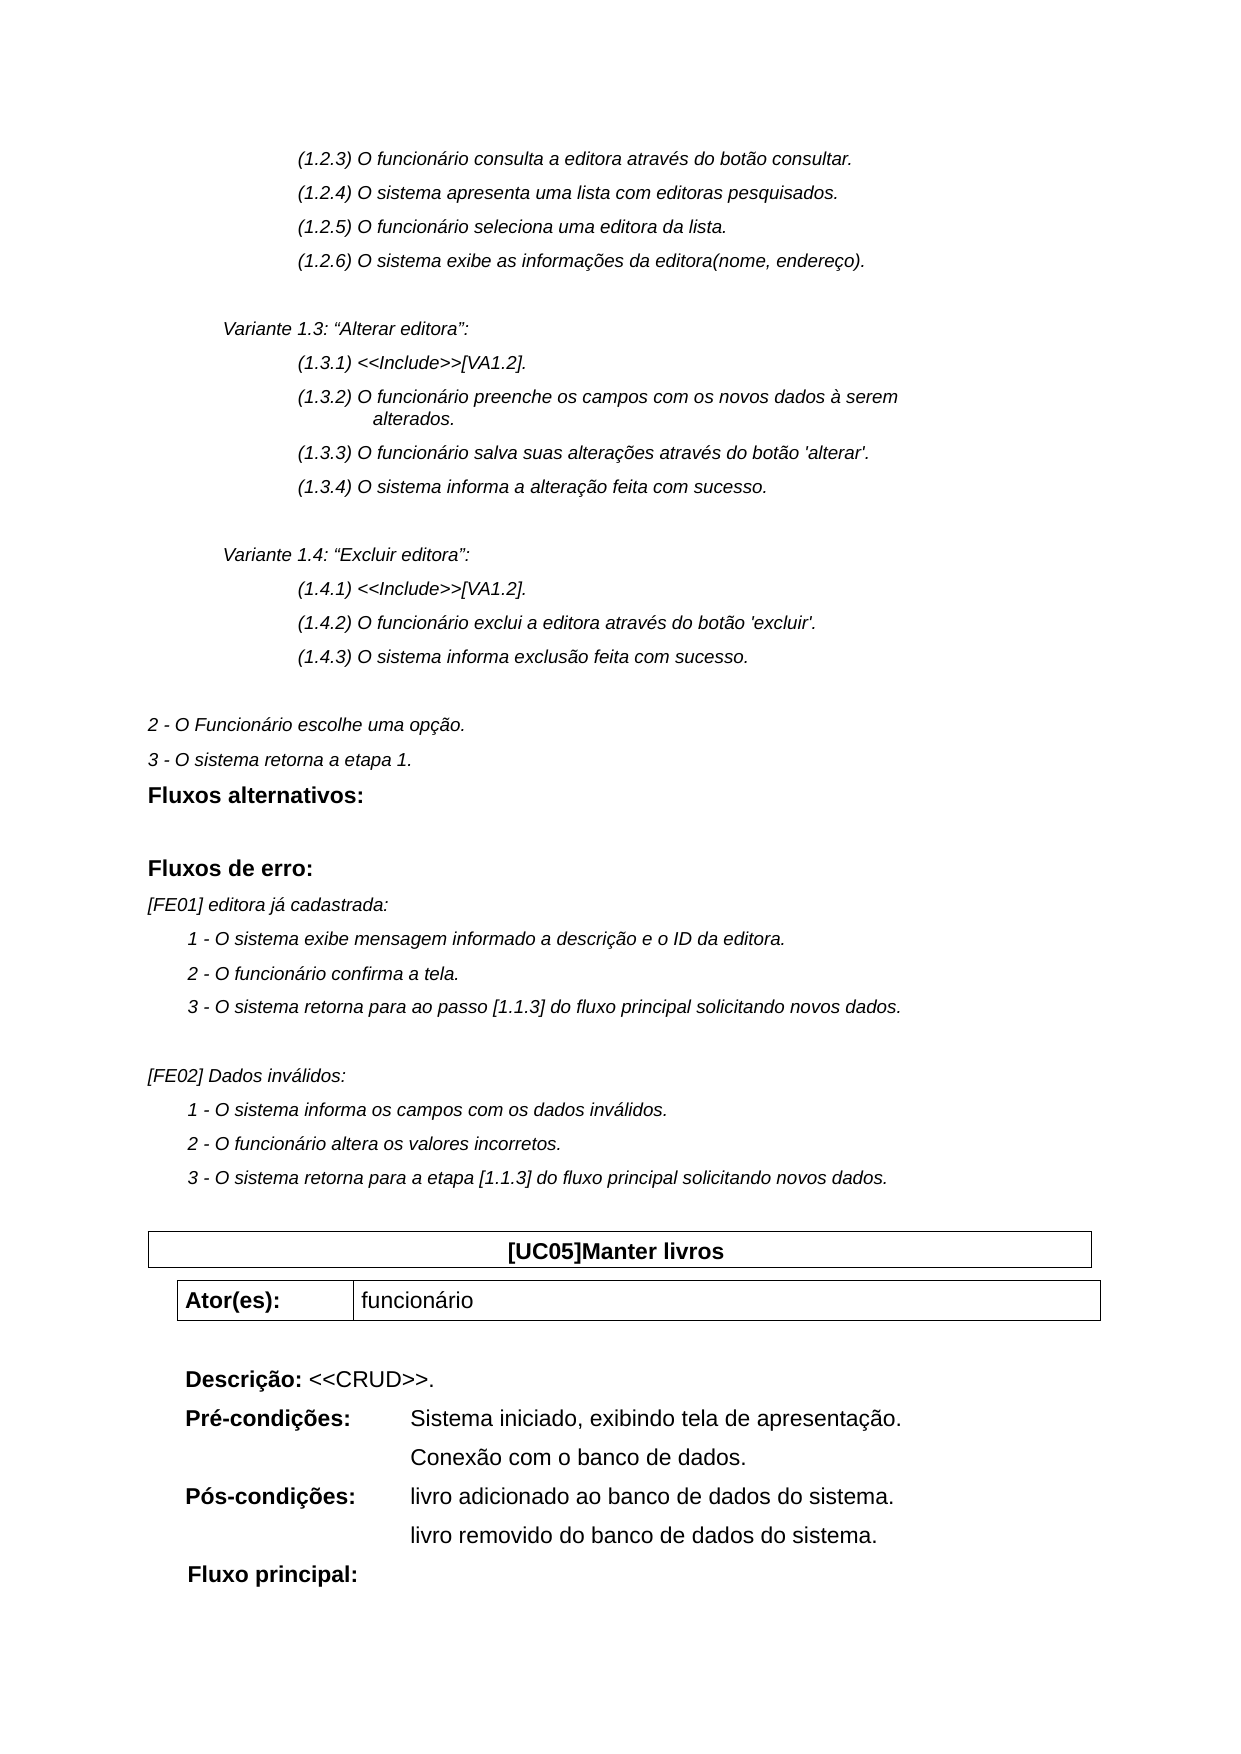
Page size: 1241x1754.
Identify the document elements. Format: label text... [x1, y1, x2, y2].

text (1.2.3) O funcionário consulta a editora através do botão consultar. [148, 148, 1092, 169]
text [FE02] Dados inválidos: [148, 1064, 1092, 1086]
text 2 - O funcionário confirma a tela. [187, 962, 1092, 984]
text 3 - O sistema retorna para a etapa [1.1.3] do fluxo principal solicitando novos dados. [187, 1167, 1092, 1188]
text 1 - O sistema exibe mensagem informado a descrição e o ID da editora. [187, 928, 1092, 950]
table_header Ator(es): [178, 1281, 353, 1320]
text Fluxos alternativos: [148, 782, 1092, 809]
table_header funcionário [354, 1281, 1100, 1320]
text Fluxos de erro: [148, 855, 1092, 882]
text Pós-condições: livro adicionado ao banco de dados do sistema. [185, 1483, 1092, 1509]
text 3 - O sistema retorna a etapa 1. [148, 748, 1092, 770]
text (1.4.3) O sistema informa exclusão feita com sucesso. [148, 646, 1092, 668]
text Descrição: <<CRUD>>. [185, 1366, 1092, 1393]
text 2 - O Funcionário escolhe uma opção. [148, 714, 1092, 736]
text 3 - O sistema retorna para ao passo [1.1.3] do fluxo principal solicitando novos dados. [187, 996, 1092, 1018]
text Pré-condições: Sistema iniciado, exibindo tela de apresentação. [185, 1405, 1092, 1431]
text (1.4.2) O funcionário exclui a editora através do botão 'excluir'. [148, 612, 1092, 634]
text (1.2.4) O sistema apresenta uma lista com editoras pesquisados. [148, 182, 1092, 203]
text (1.2.6) O sistema exibe as informações da editora(nome, endereço). [148, 250, 1092, 271]
text [FE01] editora já cadastrada: [148, 894, 1092, 916]
text (1.3.2) O funcionário preenche os campos com os novos dados à serem alterados. [148, 386, 1092, 429]
text 1 - O sistema informa os campos com os dados inválidos. [187, 1098, 1092, 1120]
text (1.2.5) O funcionário seleciona uma editora da lista. [148, 216, 1092, 237]
text (1.3.4) O sistema informa a alteração feita com sucesso. [148, 476, 1092, 497]
text Conexão com o banco de dados. [185, 1444, 1092, 1470]
text Fluxo principal: [187, 1561, 1092, 1587]
text (1.4.1) <<Include>>[VA1.2]. [148, 578, 1092, 599]
text livro removido do banco de dados do sistema. [185, 1522, 1092, 1548]
text (1.3.1) <<Include>>[VA1.2]. [148, 352, 1092, 374]
text (1.3.3) O funcionário salva suas alterações através do botão 'alterar'. [148, 442, 1092, 463]
text [UC05]Manter livros [149, 1232, 1091, 1267]
text 2 - O funcionário altera os valores incorretos. [187, 1133, 1092, 1154]
text Variante 1.4: “Excluir editora”: [148, 544, 1092, 566]
text Variante 1.3: “Alterar editora”: [148, 318, 1092, 339]
